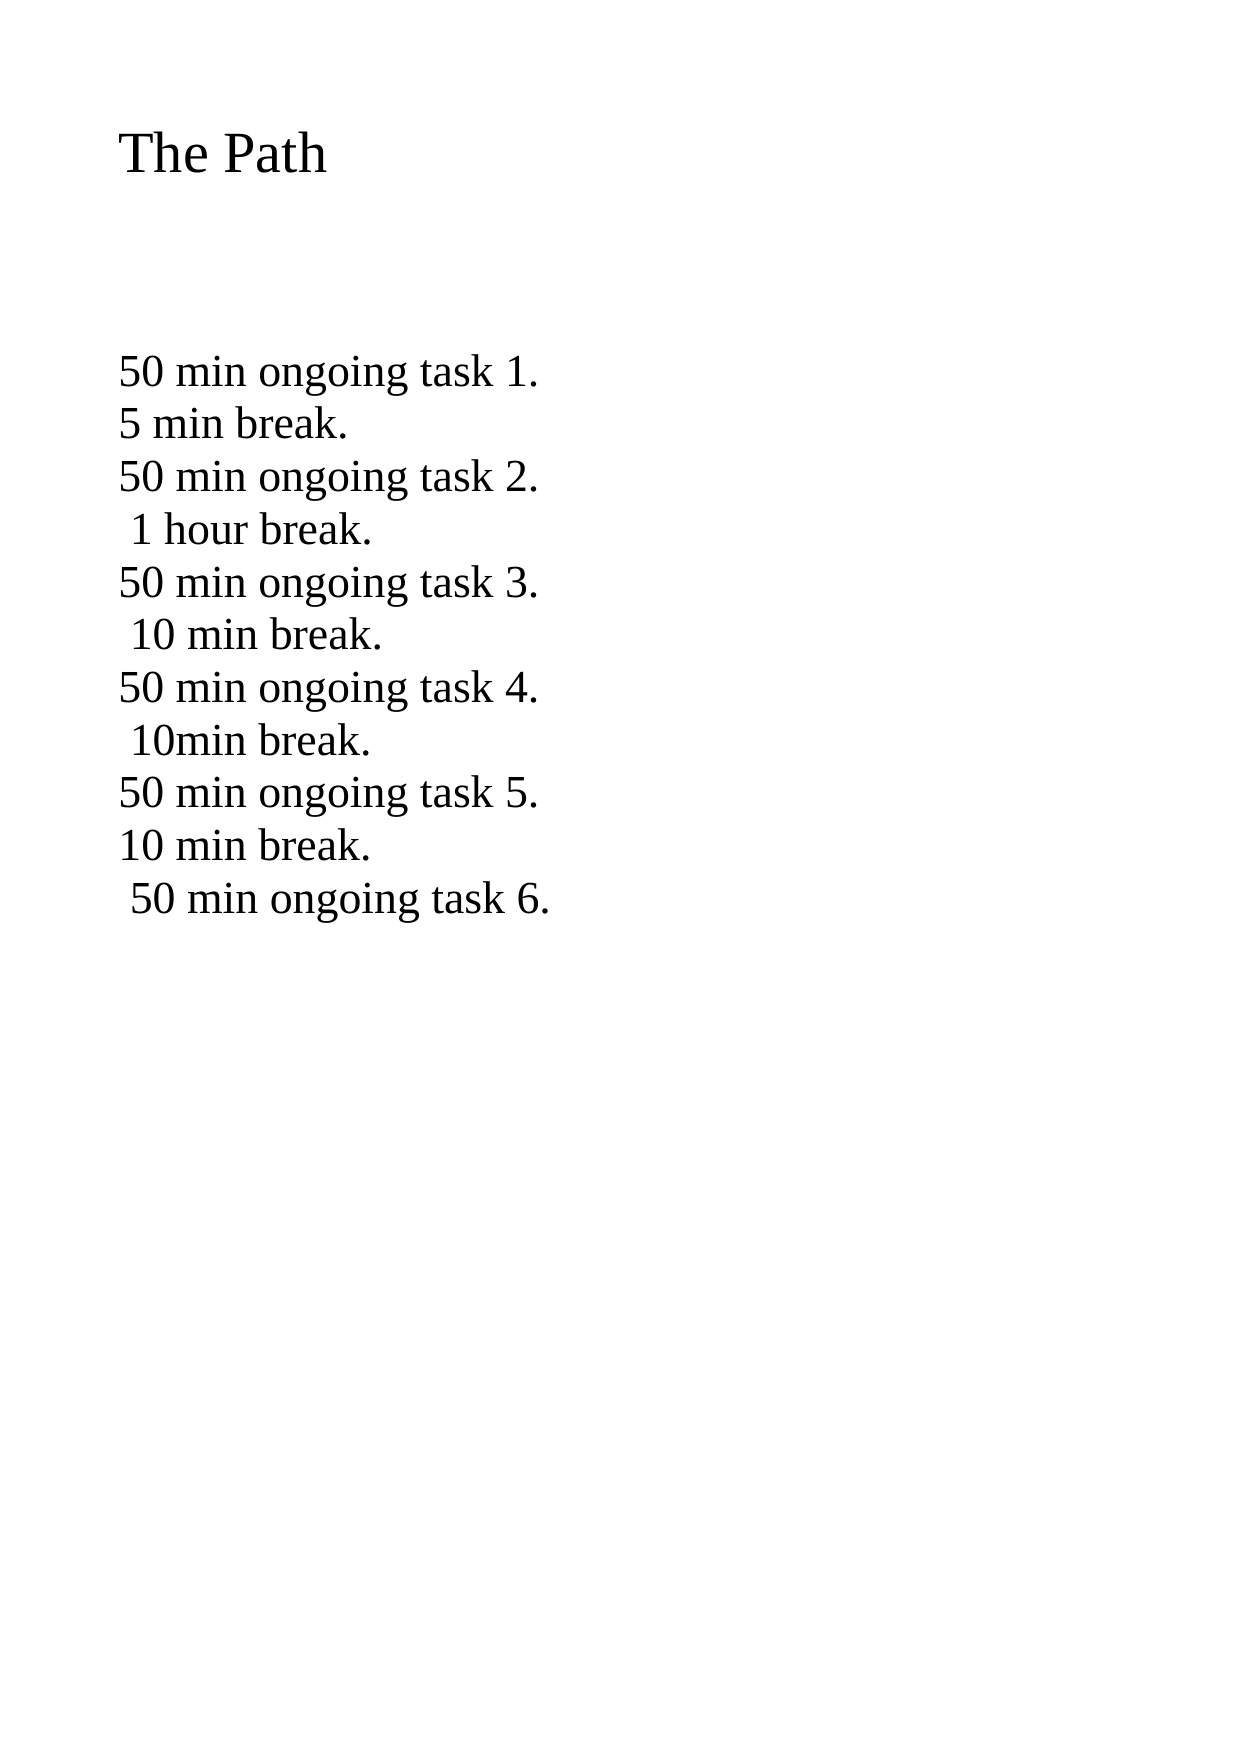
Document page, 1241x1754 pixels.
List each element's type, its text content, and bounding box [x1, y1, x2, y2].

text 50 min ongoing task 5. [118, 765, 1122, 818]
text 50 min ongoing task 1. [118, 343, 1122, 396]
text The Path [118, 118, 1122, 185]
text 10 min break. [118, 607, 1122, 659]
text 50 min ongoing task 2. [118, 449, 1122, 501]
text 10 min break. [118, 818, 1122, 870]
text 1 hour break. [118, 501, 1122, 554]
text 50 min ongoing task 4. [118, 659, 1122, 712]
text 50 min ongoing task 3. [118, 554, 1122, 607]
text 50 min ongoing task 6. [118, 870, 1122, 923]
text 10min break. [118, 712, 1122, 765]
text 5 min break. [118, 396, 1122, 449]
